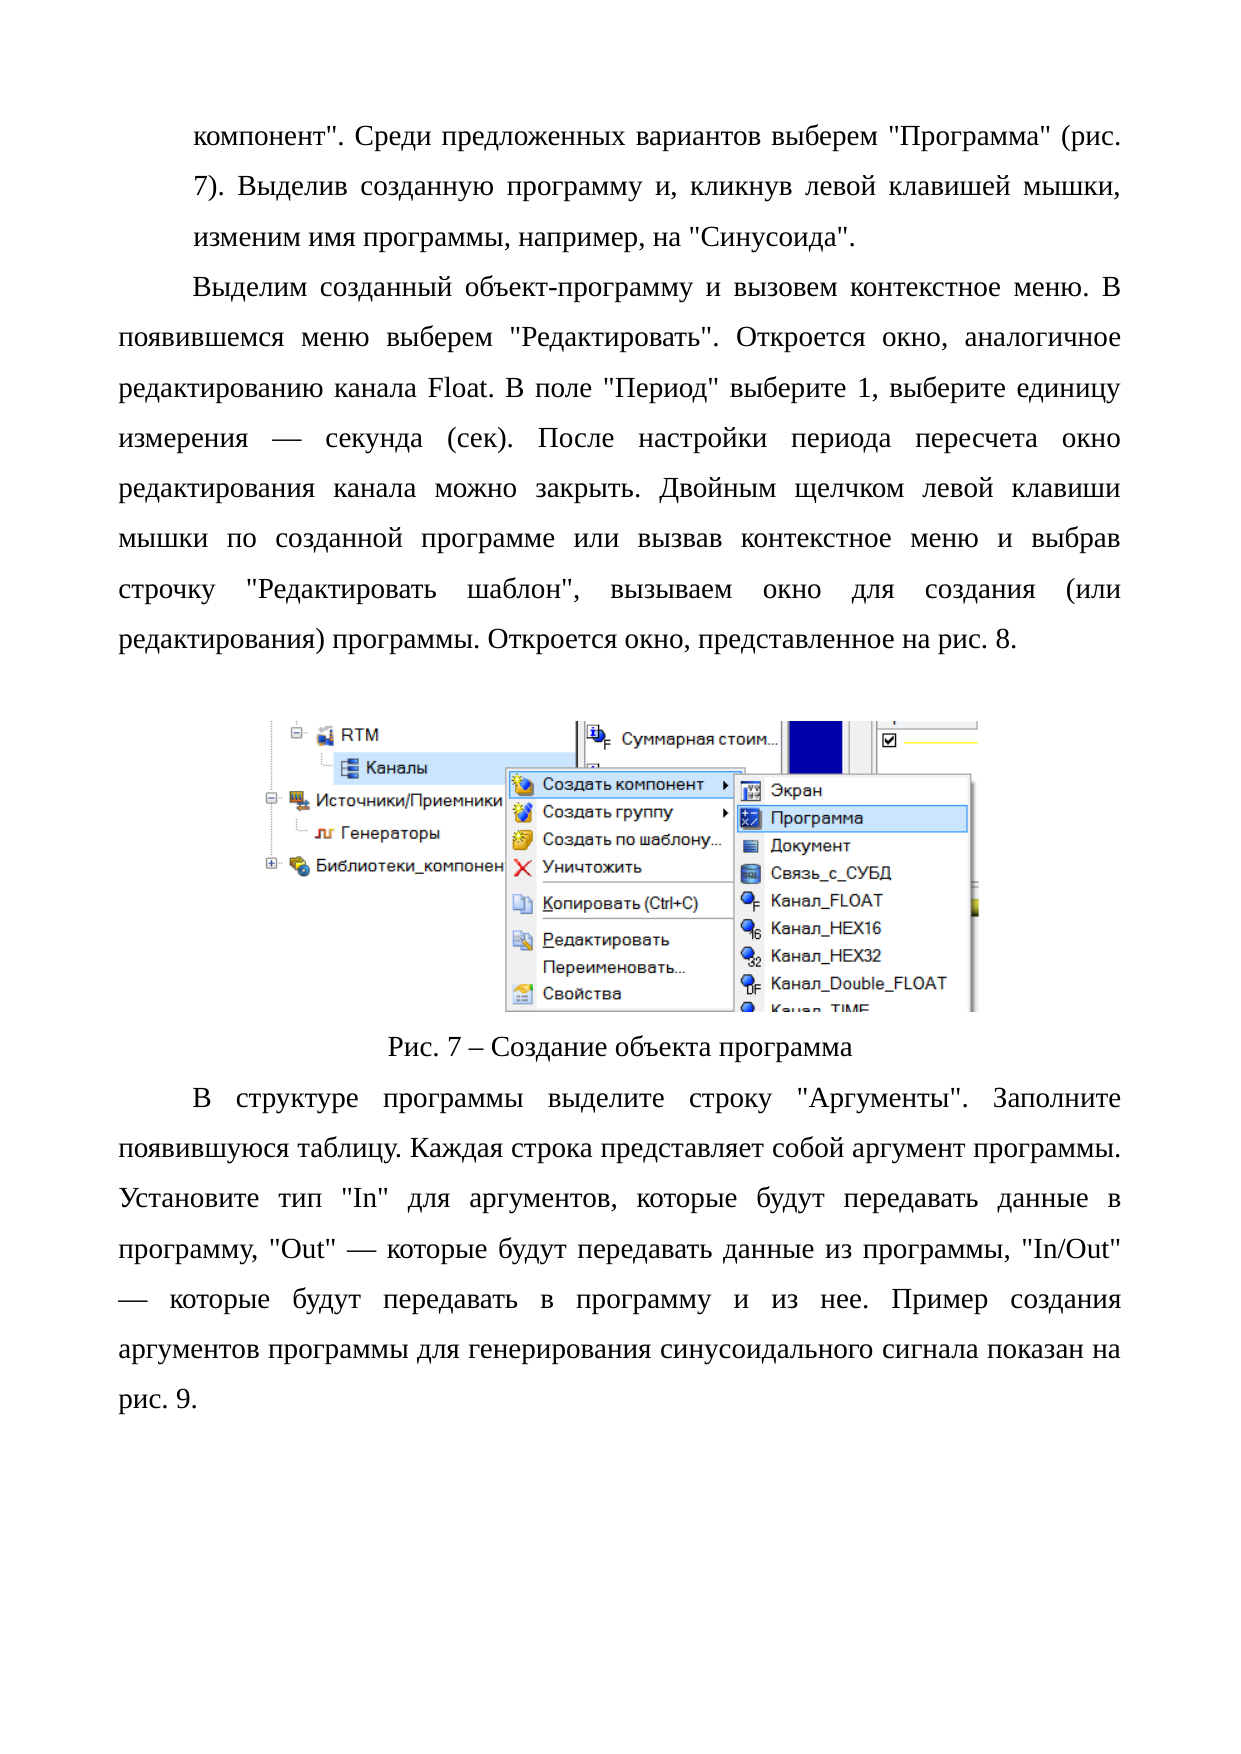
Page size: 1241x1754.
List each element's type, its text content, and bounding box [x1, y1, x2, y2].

text В структуре программы выделите строку "Аргументы". Заполните появившуюся таблицу. Каждая строка представляет собой аргумент программы. Установите тип "In" для аргументов, которые будут передавать данные в программу, "Out" — которые будут передавать данные из программы, "In/Out" — которые будут передавать в программу и из нее. Пример создания аргументов программы для генерирования синусоидального сигнала показан на рис. 9. [118, 1080, 1122, 1415]
text Выделим созданный объект-программу и вызовем контекстное меню. В появившемся меню выберем "Редактировать". Откроется окно, аналогичное редактированию канала Float. В поле "Период" выберите 1, выберите единицу измерения — секунда (сек). После настройки периода пересчета окно редактирования канала можно закрыть. Двойным щелчком левой клавиши мышки по созданной программе или вызвав контекстное меню и выбрав строчку "Редактировать шаблон", вызываем окно для создания (или редактирования) программы. Откроется окно, представленное на рис. 8. [118, 269, 1122, 655]
text Рис. 7 – Создание объекта программа [118, 1029, 1122, 1063]
picture [261, 721, 979, 1012]
list компонент". Среди предложенных вариантов выберем "Программа" (рис. 7). Выделив созданную программу и, кликнув левой клавишей мышки, изменим имя программы, например, на "Синусоида". [156, 118, 1122, 252]
